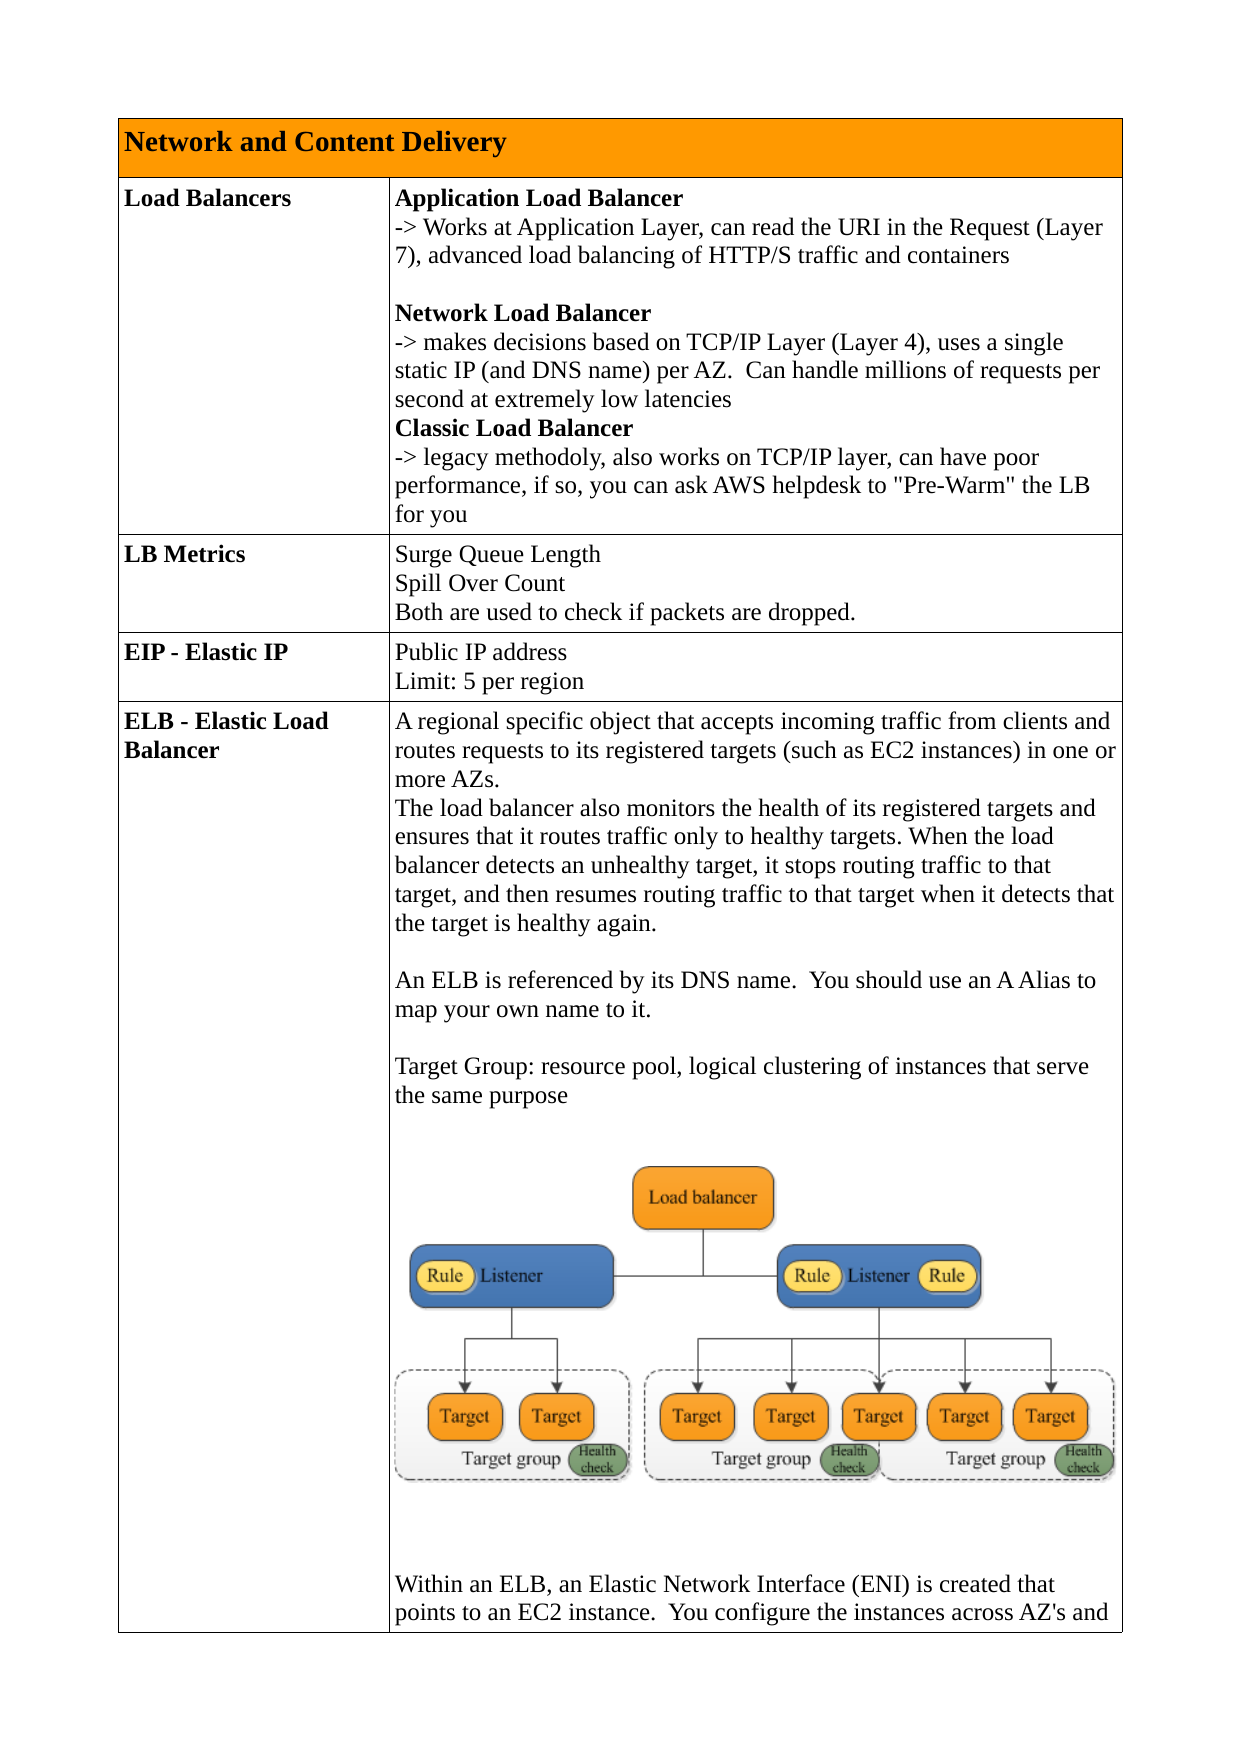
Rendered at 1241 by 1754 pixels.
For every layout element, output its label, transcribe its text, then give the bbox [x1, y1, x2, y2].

table_cell A regional specific object that accepts incoming traffic from clients and routes requests to its registered targets (such as EC2 instances) in one or more AZs. The load balancer also monitors the health of its registered targets and ensures that it routes traffic only to healthy targets. When the load balancer detects an unhealthy target, it stops routing traffic to that target, and then resumes routing traffic to that target when it detects that the target is healthy again. An ELB is referenced by its DNS name. You should use an A Alias to map your own name to it. Target Group: resource pool, logical clustering of instances that serve the same purpose Within an ELB, an Elastic Network Interface (ENI) is created that points to an EC2 instance. You configure the instances across AZ's and [390, 702, 1122, 1632]
table_cell EIP - Elastic IP [119, 633, 389, 701]
table_cell Application Load Balancer -> Works at Application Layer, can read the URI in the Request (Layer 7), advanced load balancing of HTTP/S traffic and containers Network Load Balancer -> makes decisions based on TCP/IP Layer (Layer 4), uses a single static IP (and DNS name) per AZ. Can handle millions of requests per second at extremely low latencies Classic Load Balancer -> legacy methodoly, also works on TCP/IP layer, can have poor performance, if so, you can ask AWS helpdesk to "Pre-Warm" the LB for you [390, 178, 1122, 534]
table_cell Load Balancers [119, 178, 389, 534]
table_header Network and Content Delivery [119, 119, 1122, 177]
table_cell Surge Queue Length Spill Over Count Both are used to check if packets are dropped. [390, 535, 1122, 632]
table_cell LB Metrics [119, 535, 389, 632]
table_cell Public IP address Limit: 5 per region [390, 633, 1122, 701]
table_cell ELB - Elastic Load Balancer [119, 702, 389, 1632]
picture [394, 1166, 1117, 1483]
